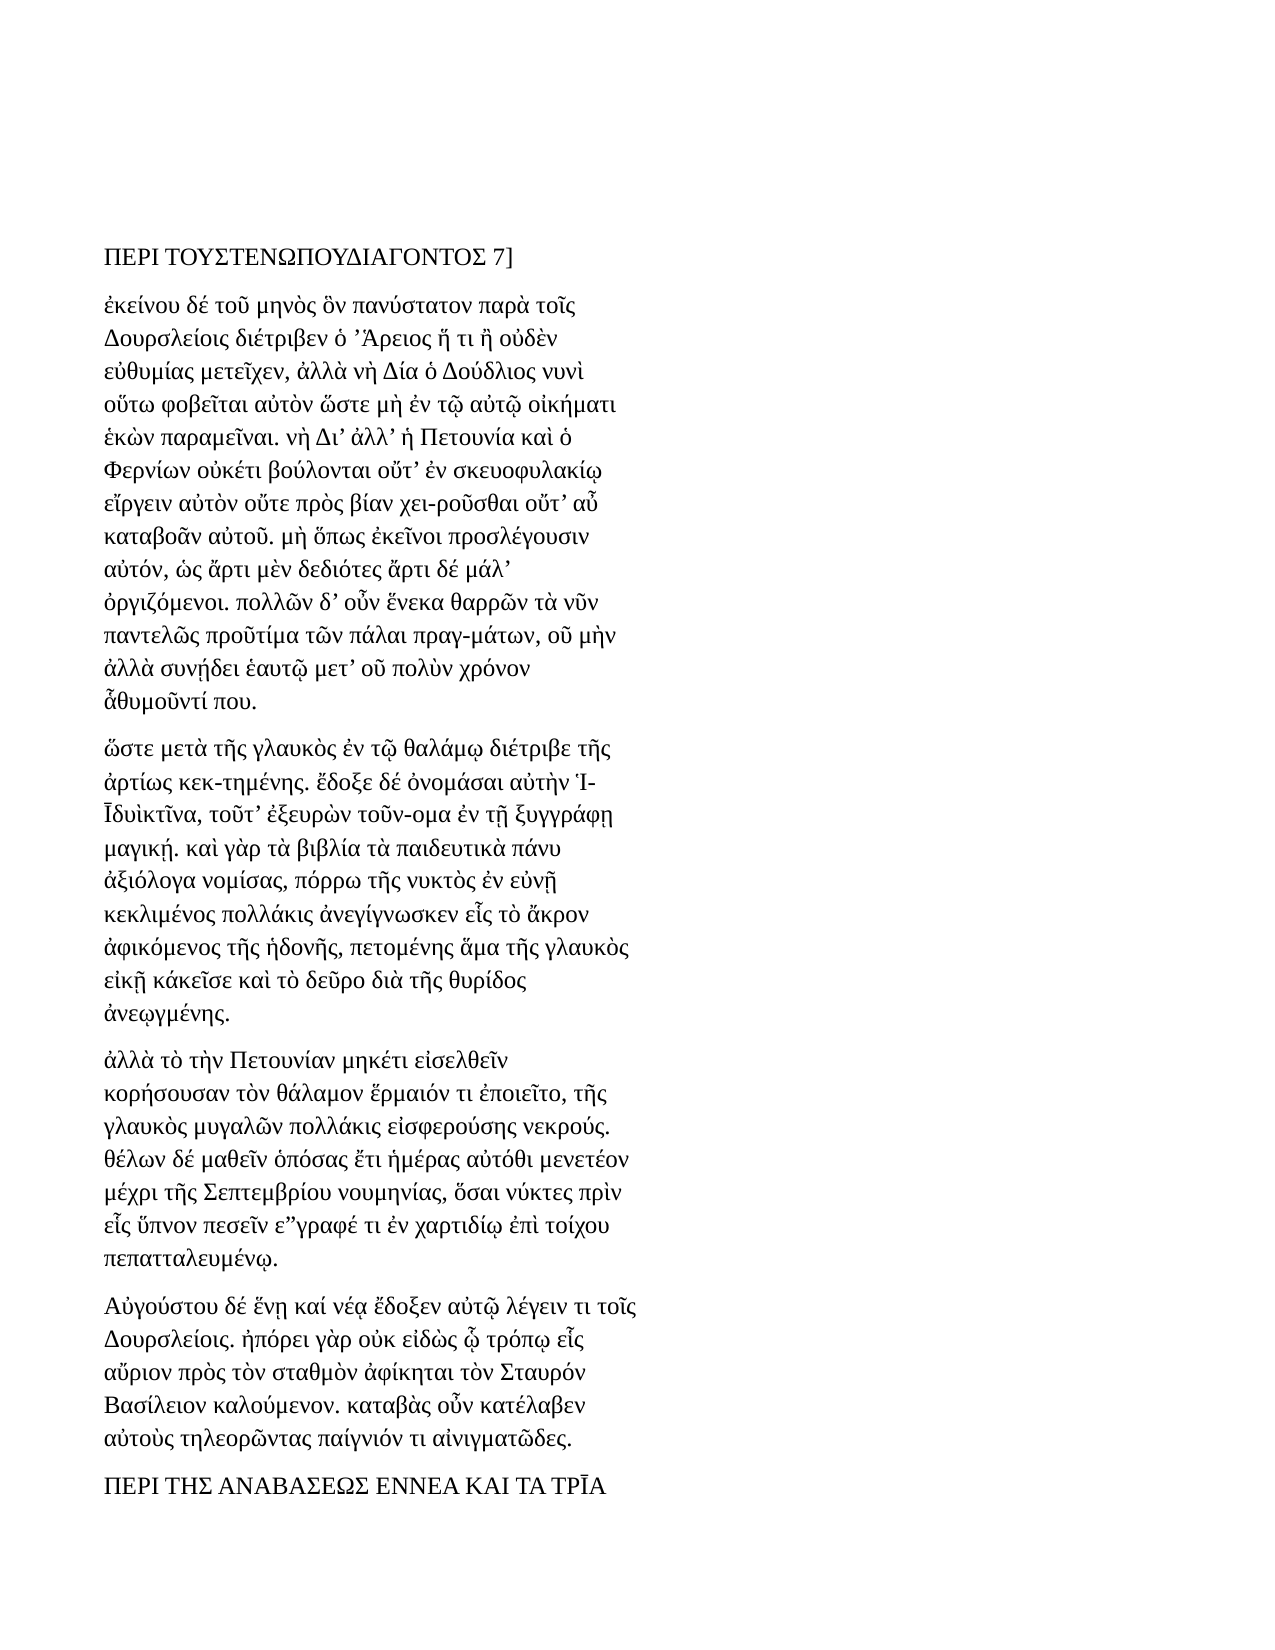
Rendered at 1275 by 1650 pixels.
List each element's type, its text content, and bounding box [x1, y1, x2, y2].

table_cell [638, 290, 1157, 733]
table_cell [638, 242, 1157, 290]
table_cell ΠΕΡΙ ΤΗΣ ΑΝΑΒΑΣΕΩΣ ΕΝΝΕΑ ΚΑΙ ΤΑ ΤΡῙΑ [104, 1471, 637, 1518]
table_cell [638, 195, 1157, 242]
table_cell ἀλλὰ τὸ τὴν Πετουνίαν μηκέτι εἰσελθεῖν κορήσουσαν τὸν θάλαμον ἕρμαιόν τι ἐποιεῖτο, τῆς γλαυκὸς μυγαλῶν πολλάκις εἰσφερούσης νεκρούς. θέλων δέ μαθεῖν ὁπόσας ἔτι ἡμέρας αὐτόθι μενετέον μέχρι τῆς Σεπτεμβρίου νουμηνίας, ὅσαι νύκτες πρὶν εἷς ὕπνον πεσεῖν ε”γραφέ τι ἐν χαρτιδίῳ ἐπὶ τοίχου πεπατταλευμένῳ. [104, 1045, 637, 1291]
table_cell [104, 195, 637, 242]
table_cell [638, 1291, 1157, 1471]
table_header [638, 147, 1157, 194]
table_header [104, 147, 637, 194]
table_cell [638, 1045, 1157, 1291]
table_cell ΠΕΡΙ ΤΟΥΣΤΕΝΩΠΟΥΔΙΑΓΟΝΤΟΣ 7] [104, 242, 637, 290]
table_cell [638, 1471, 1157, 1518]
table_cell ἐκείνου δέ τοῦ μηνὸς ὃν πανύστατον παρὰ τοῖς Δουρσλείοις διέτριβεν ὁ ’Ἁρειος ἥ τι ἢ οὐδὲν εὐθυμίας μετεῖχεν, ἀλλὰ νὴ Δία ὁ Δούδλιος νυνὶ οὕτω φοβεῖται αὐτὸν ὥστε μὴ ἐν τῷ αὐτῷ οἰκήματι ἑκὼν παραμεῖναι. νὴ Δι’ ἀλλ’ ἡ Πετουνία καὶ ὁ Φερνίων οὐκέτι βούλονται οὔτ’ ἐν σκευοφυλακίῳ εἴργειν αὐτὸν οὔτε πρὸς βίαν χει-ροῦσθαι οὔτ’ αὖ καταβοᾶν αὐτοῦ. μὴ ὅπως ἐκεῖνοι προσλέγουσιν αὐτόν, ὡς ἄρτι μὲν δεδιότες ἄρτι δέ μάλ’ ὀργιζόμενοι. πολλῶν δ’ οὖν ἕνεκα θαρρῶν τὰ νῦν παντελῶς προῦτίμα τῶν πάλαι πραγ-μάτων, οῦ μὴν ἀλλὰ συνῄδει ἑαυτῷ μετ’ οῦ πολὺν χρόνον ἇθυμοῦντί που. [104, 290, 637, 733]
table_cell Αὐγούστου δέ ἕνῃ καί νέᾳ ἔδοξεν αὐτῷ λέγειν τι τοῖς Δουρσλείοις. ἠπόρει γὰρ οὐκ εἰδὼς ᾧ τρόπῳ εἷς αὔριον πρὸς τὸν σταθμὸν ἀφίκηται τὸν Σταυρόν Βασίλειον καλούμενον. καταβὰς οὖν κατέλαβεν αὐτοὺς τηλεορῶντας παίγνιόν τι αἰνιγματῶδες. [104, 1291, 637, 1471]
table_cell [638, 734, 1157, 1045]
table_cell ὥστε μετὰ τῆς γλαυκὸς ἐν τῷ θαλάμῳ διέτριβε τῆς ἀρτίως κεκ-τημένης. ἔδοξε δέ ὀνομάσαι αὐτὴν Ἱ-Ῑδυὶκτῖνα, τοῦτ’ ἐξευρὼν τοῦν-ομα ἐν τῇ ξυγγράφῃ μαγικῄ. καὶ γὰρ τὰ βιβλία τὰ παιδευτικὰ πάνυ ἀξιόλογα νομίσας, πόρρω τῆς νυκτὸς ἐν εὐνῇ κεκλιμένος πολλάκις ἀνεγίγνωσκεν εἷς τὸ ἄκρον ἀφικόμενος τῆς ἡδονῆς, πετομένης ἅμα τῆς γλαυκὸς εἰκῇ κάκεῖσε καὶ τὸ δεῦρο διὰ τῆς θυρίδος ἀνεῳγμένης. [104, 734, 637, 1045]
